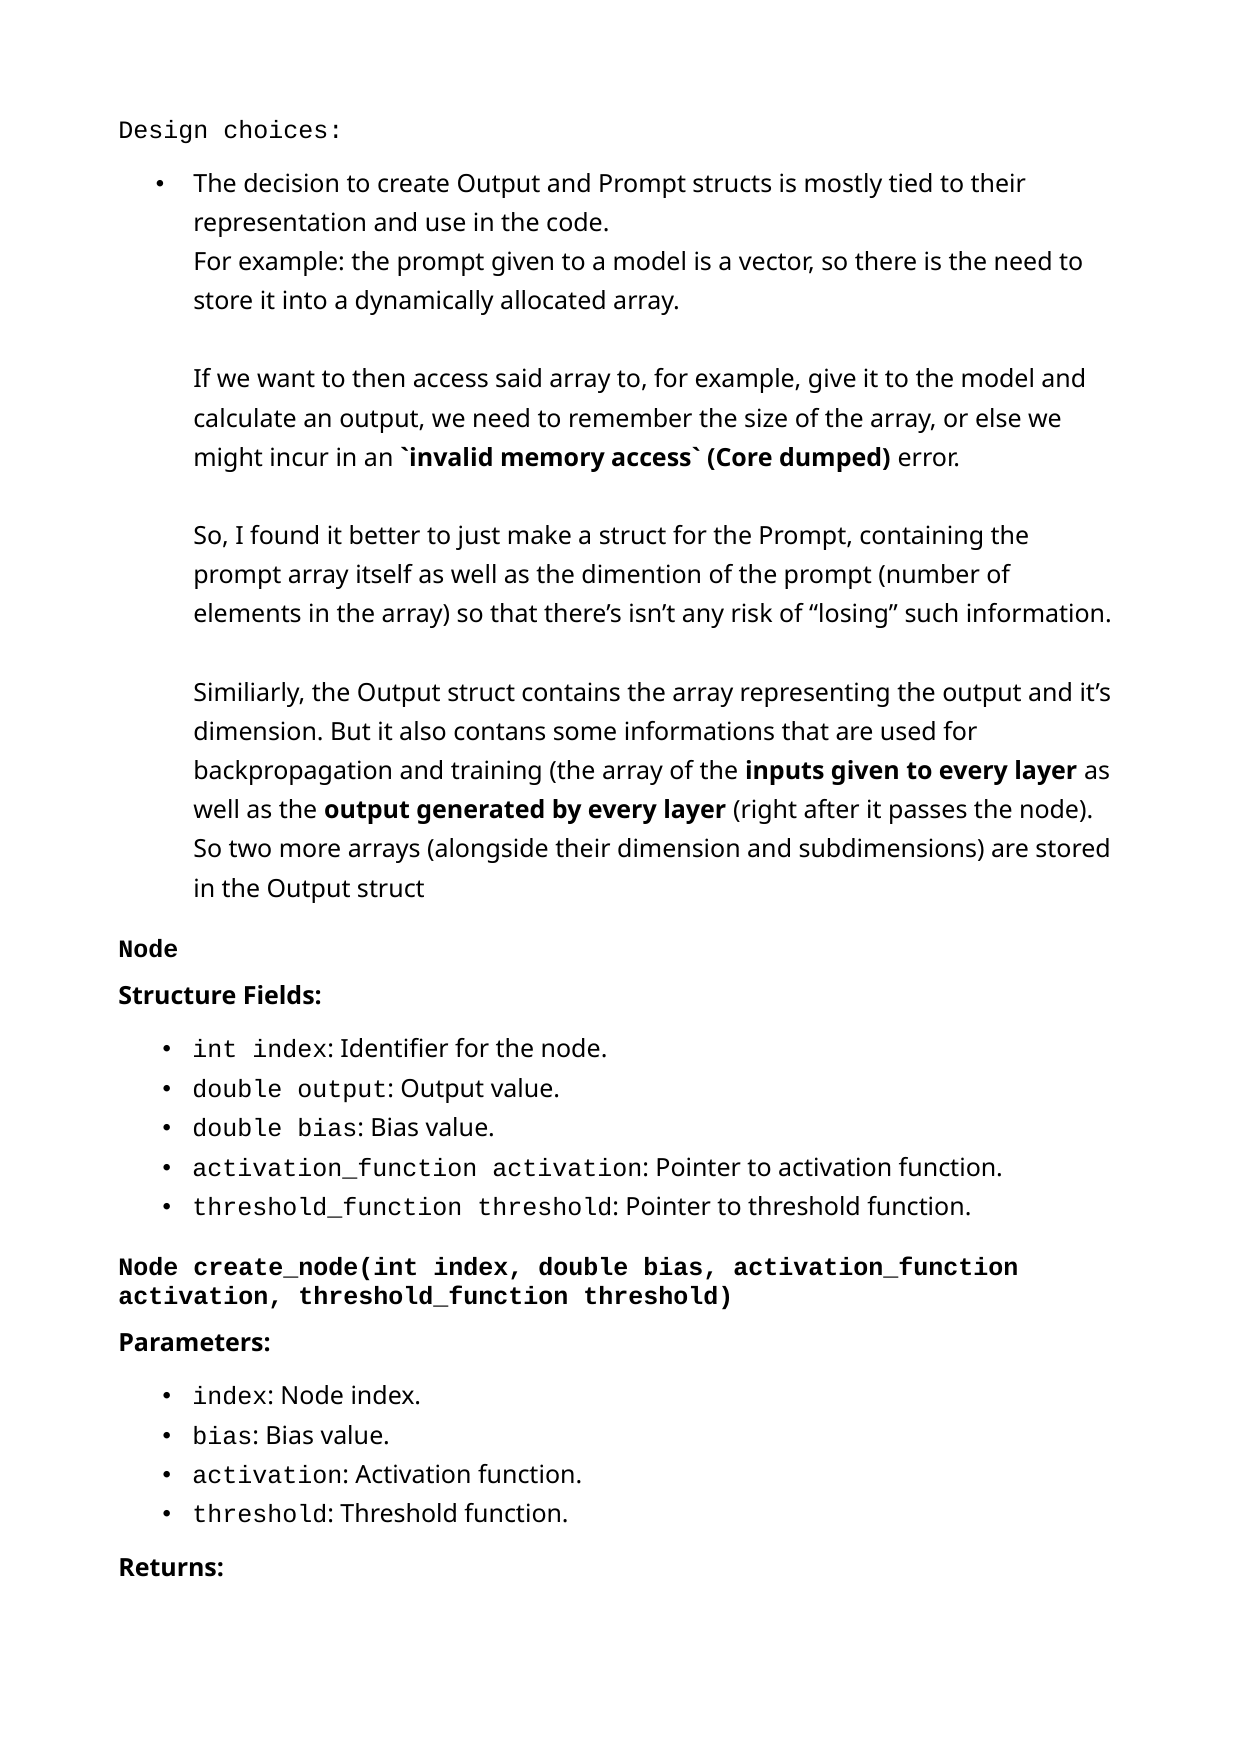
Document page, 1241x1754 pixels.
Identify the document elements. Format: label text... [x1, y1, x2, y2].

list int index: Identifier for the node. [162, 1031, 1122, 1065]
list activation_function activation: Pointer to activation function. [162, 1149, 1122, 1183]
list bias: Bias value. [162, 1417, 1122, 1452]
list threshold_function threshold: Pointer to threshold function. [162, 1188, 1122, 1223]
text Design choices: [118, 118, 1122, 146]
text Parameters: [118, 1324, 1122, 1358]
text Structure Fields: [118, 977, 1122, 1011]
list activation: Activation function. [162, 1457, 1122, 1491]
list threshold: Threshold function. [162, 1496, 1122, 1530]
subtitle Node create_node(int index, double bias, activation_function activation, threshold_function threshold) [118, 1255, 1122, 1312]
list double bias: Bias value. [162, 1110, 1122, 1144]
list double output: Output value. [162, 1070, 1122, 1105]
text Returns: [118, 1550, 1122, 1584]
subtitle Node [118, 936, 1122, 965]
list The decision to create Output and Prompt structs is mostly tied to their representation and use in the code. For example: the prompt given to a model is a vector, so there is the need to store it into a dynamically allocated array. If we want to then access said array to, for example, give it to the model and calculate an output, we need to remember the size of the array, or else we might incur in an `invalid memory access` (Core dumped) error. So, I found it better to just make a struct for the Prompt, containing the prompt array itself as well as the dimention of the prompt (number of elements in the array) so that there’s isn’t any risk of “losing” such information. Similiarly, the Output struct contains the array representing the output and it’s dimension. But it also contans some informations that are used for backpropagation and training (the array of the inputs given to every layer as well as the output generated by every layer (right after it passes the node). So two more arrays (alongside their dimension and subdimensions) are stored in the Output struct [156, 165, 1122, 904]
list index: Node index. [162, 1378, 1122, 1412]
